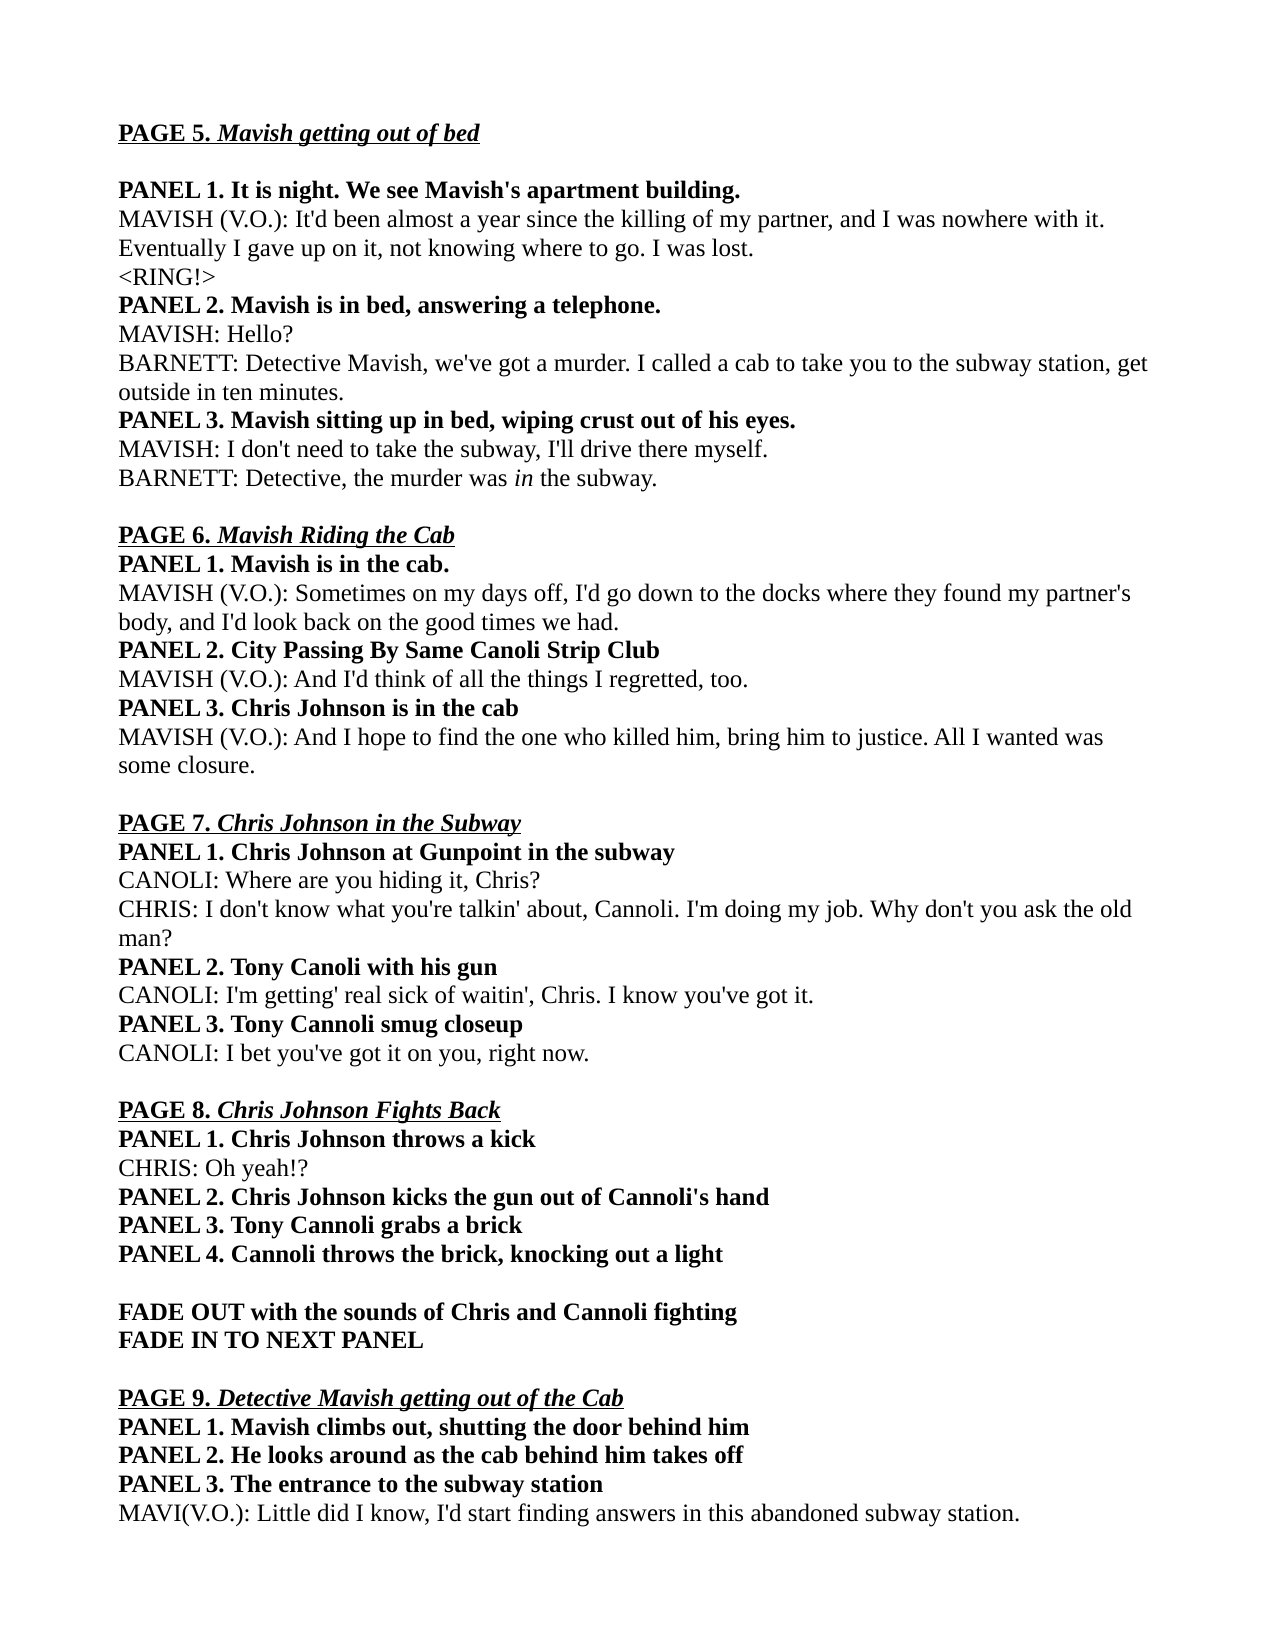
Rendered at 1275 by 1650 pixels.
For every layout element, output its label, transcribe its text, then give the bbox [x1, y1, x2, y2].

text PANEL 1. Mavish climbs out, shutting the door behind him [118, 1412, 1157, 1441]
text PANEL 1. Mavish is in the cab. [118, 549, 1157, 578]
text PANEL 3. Chris Johnson is in the cab [118, 693, 1157, 722]
text PAGE 6. Mavish Riding the Cab [118, 521, 1157, 549]
text CANOLI: I'm getting' real sick of waitin', Chris. I know you've got it. [118, 981, 1157, 1009]
text MAVISH: Hello? [118, 319, 1157, 348]
text PANEL 1. Chris Johnson at Gunpoint in the subway [118, 837, 1157, 866]
text PAGE 8. Chris Johnson Fights Back [118, 1096, 1157, 1124]
text CHRIS: Oh yeah!? [118, 1153, 1157, 1182]
text FADE IN TO NEXT PANEL [118, 1326, 1157, 1354]
text PANEL 2. City Passing By Same Canoli Strip Club [118, 636, 1157, 664]
text PAGE 5. Mavish getting out of bed [118, 118, 1157, 147]
text PANEL 2. Chris Johnson kicks the gun out of Cannoli's hand [118, 1182, 1157, 1211]
text CANOLI: Where are you hiding it, Chris? [118, 866, 1157, 894]
text MAVISH: I don't need to take the subway, I'll drive there myself. [118, 434, 1157, 463]
text FADE OUT with the sounds of Chris and Cannoli fighting [118, 1297, 1157, 1326]
text CHRIS: I don't know what you're talkin' about, Cannoli. I'm doing my job. Why don't you ask the old man? [118, 894, 1157, 952]
text CANOLI: I bet you've got it on you, right now. [118, 1038, 1157, 1067]
text MAVISH (V.O.): It'd been almost a year since the killing of my partner, and I was nowhere with it. Eventually I gave up on it, not knowing where to go. I was lost. [118, 204, 1157, 262]
text PANEL 2. Tony Canoli with his gun [118, 952, 1157, 981]
text PAGE 7. Chris Johnson in the Subway [118, 808, 1157, 837]
text PANEL 3. Tony Cannoli grabs a brick [118, 1211, 1157, 1239]
text PANEL 3. Tony Cannoli smug closeup [118, 1009, 1157, 1038]
text PANEL 3. The entrance to the subway station [118, 1469, 1157, 1498]
text MAVI(V.O.): Little did I know, I'd start finding answers in this abandoned subway station. [118, 1498, 1157, 1527]
text <RING!> [118, 262, 1157, 291]
text PANEL 4. Cannoli throws the brick, knocking out a light [118, 1239, 1157, 1268]
text PANEL 1. Chris Johnson throws a kick [118, 1124, 1157, 1153]
text PANEL 2. He looks around as the cab behind him takes off [118, 1441, 1157, 1469]
text PANEL 3. Mavish sitting up in bed, wiping crust out of his eyes. [118, 406, 1157, 434]
text PANEL 2. Mavish is in bed, answering a telephone. [118, 291, 1157, 319]
text MAVISH (V.O.): Sometimes on my days off, I'd go down to the docks where they found my partner's body, and I'd look back on the good times we had. [118, 578, 1157, 636]
text PANEL 1. It is night. We see Mavish's apartment building. [118, 176, 1157, 204]
text PAGE 9. Detective Mavish getting out of the Cab [118, 1383, 1157, 1412]
text BARNETT: Detective Mavish, we've got a murder. I called a cab to take you to the subway station, get outside in ten minutes. [118, 348, 1157, 406]
text MAVISH (V.O.): And I hope to find the one who killed him, bring him to justice. All I wanted was some closure. [118, 722, 1157, 779]
text MAVISH (V.O.): And I'd think of all the things I regretted, too. [118, 664, 1157, 693]
text BARNETT: Detective, the murder was in the subway. [118, 463, 1157, 492]
